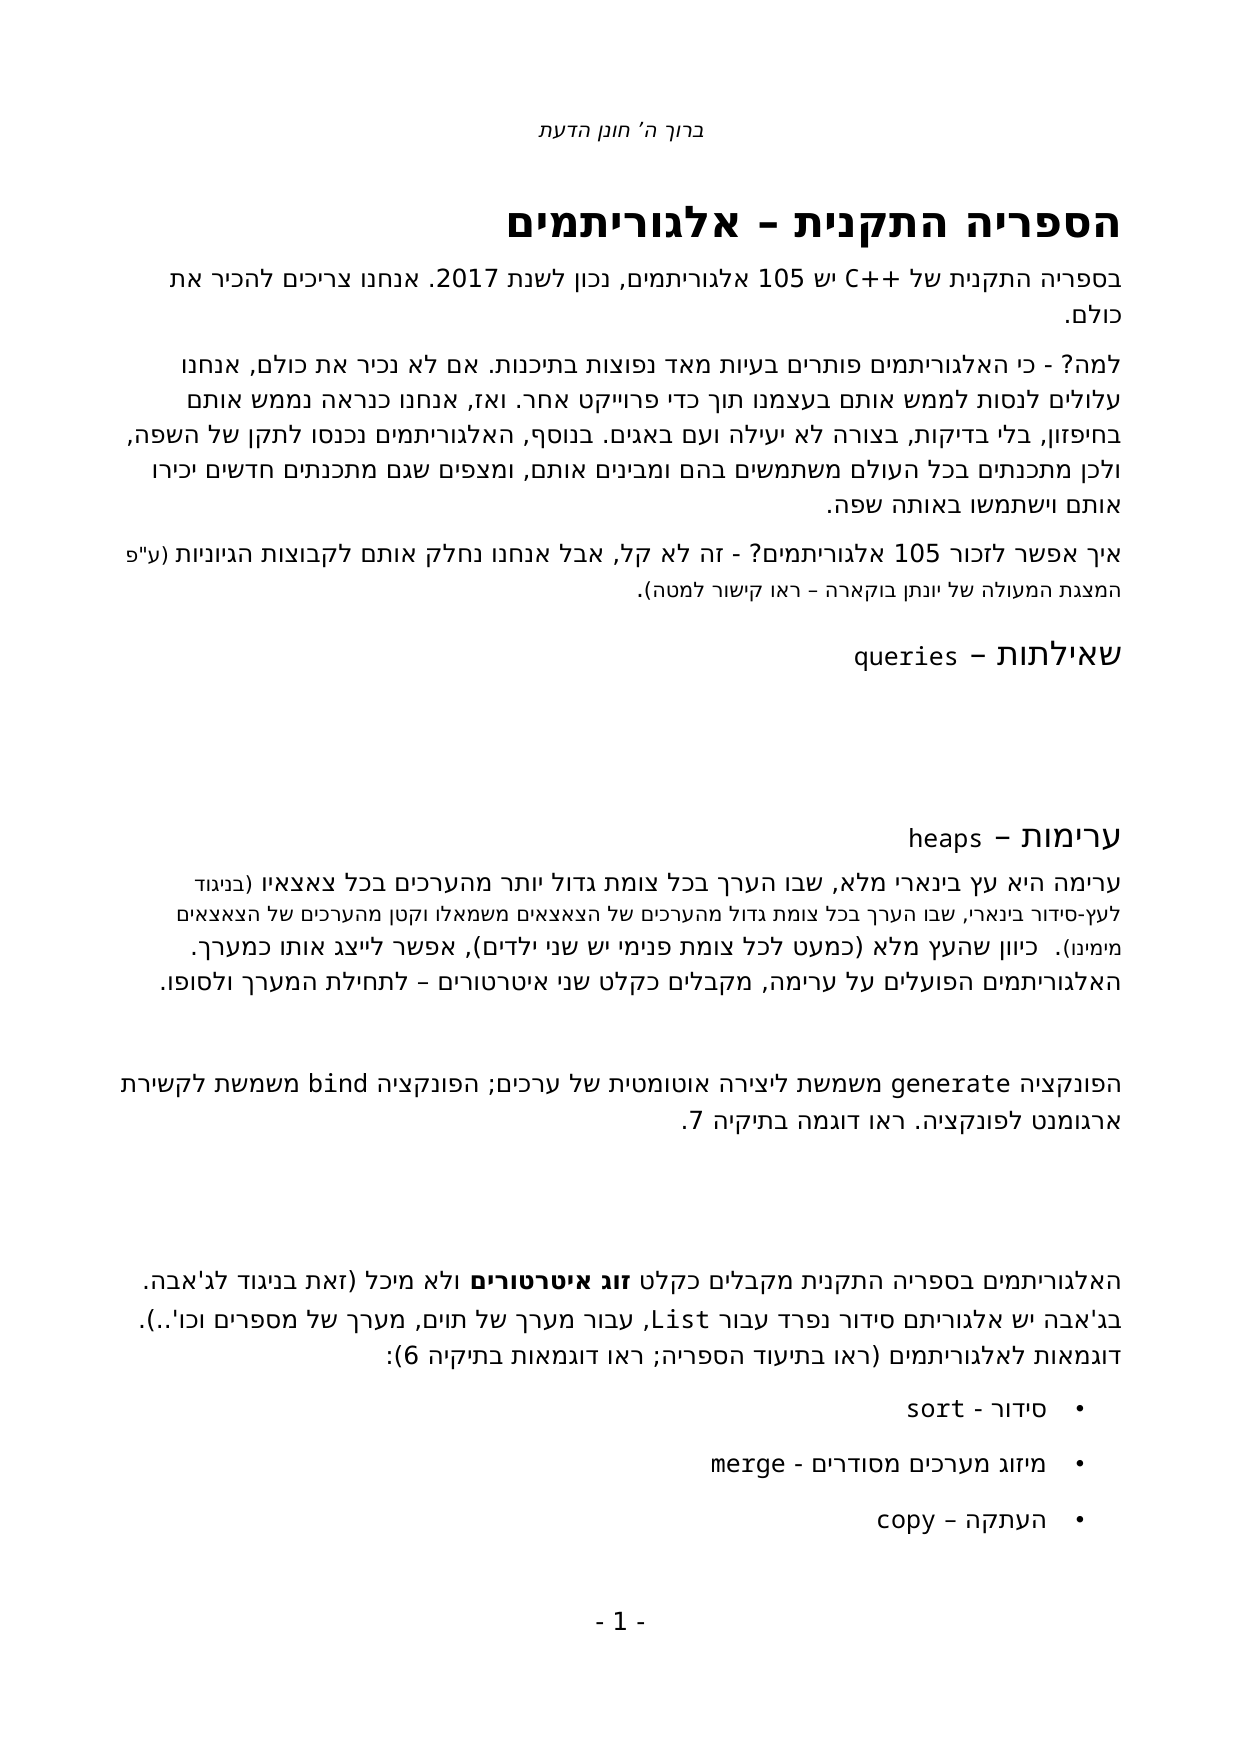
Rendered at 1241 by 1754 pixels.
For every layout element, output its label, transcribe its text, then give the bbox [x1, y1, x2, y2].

list סידור - sort [118, 1391, 1084, 1425]
text האלגוריתמים בספריה התקנית מקבלים כקלט זוג איטרטורים ולא מיכל (זאת בניגוד לג'אבה. בג'אבה יש אלגוריתם סידור נפרד עבור List, עבור מערך של תוים, מערך של מספרים וכו'..). דוגמאות לאלגוריתמים (ראו בתיעוד הספריה; ראו דוגמאות בתיקיה 6): [118, 1266, 1122, 1370]
list מיזוג מערכים מסודרים - merge [118, 1446, 1084, 1480]
text למה? - כי האלגוריתמים פותרים בעיות מאד נפוצות בתיכנות. אם לא נכיר את כולם, אנחנו עלולים לנסות לממש אותם בעצמנו תוך כדי פרוייקט אחר. ואז, אנחנו כנראה נממש אותם בחיפזון, בלי בדיקות, בצורה לא יעילה ועם באגים. בנוסף, האלגוריתמים נכנסו לתקן של השפה, ולכן מתכנתים בכל העולם משתמשים בהם ומבינים אותם, ומצפים שגם מתכנתים חדשים יכירו אותם וישתמשו באותה שפה. [118, 350, 1122, 519]
text איך אפשר לזכור 105 אלגוריתמים? - זה לא קל, אבל אנחנו נחלק אותם לקבוצות הגיוניות (ע"פ המצגת המעולה של יונתן בוקארה – ראו קישור למטה). [118, 539, 1122, 603]
list העתקה – copy [118, 1502, 1084, 1536]
text ערימה היא עץ בינארי מלא, שבו הערך בכל צומת גדול יותר מהערכים בכל צאצאיו (בניגוד לעץ-סידור בינארי, שבו הערך בכל צומת גדול מהערכים של הצאצאים משמאלו וקטן מהערכים של הצאצאים מימינו). כיוון שהעץ מלא (כמעט לכל צומת פנימי יש שני ילדים), אפשר לייצג אותו כמערך. האלגוריתמים הפועלים על ערימה, מקבלים כקלט שני איטרטורים – לתחילת המערך ולסופו. [118, 868, 1122, 996]
text הפונקציה generate משמשת ליצירה אוטומטית של ערכים; הפונקציה bind משמשת לקשירת ארגומנט לפונקציה. ראו דוגמה בתיקיה 7. [118, 1066, 1122, 1135]
subtitle שאילתות – queries [118, 634, 1122, 673]
subtitle הספריה התקנית – אלגוריתמים [118, 197, 1122, 248]
text בספריה התקנית של ++C יש 105 אלגוריתמים, נכון לשנת 2017. אנחנו צריכים להכיר את כולם. [118, 260, 1122, 329]
subtitle ערימות – heaps [118, 816, 1122, 855]
